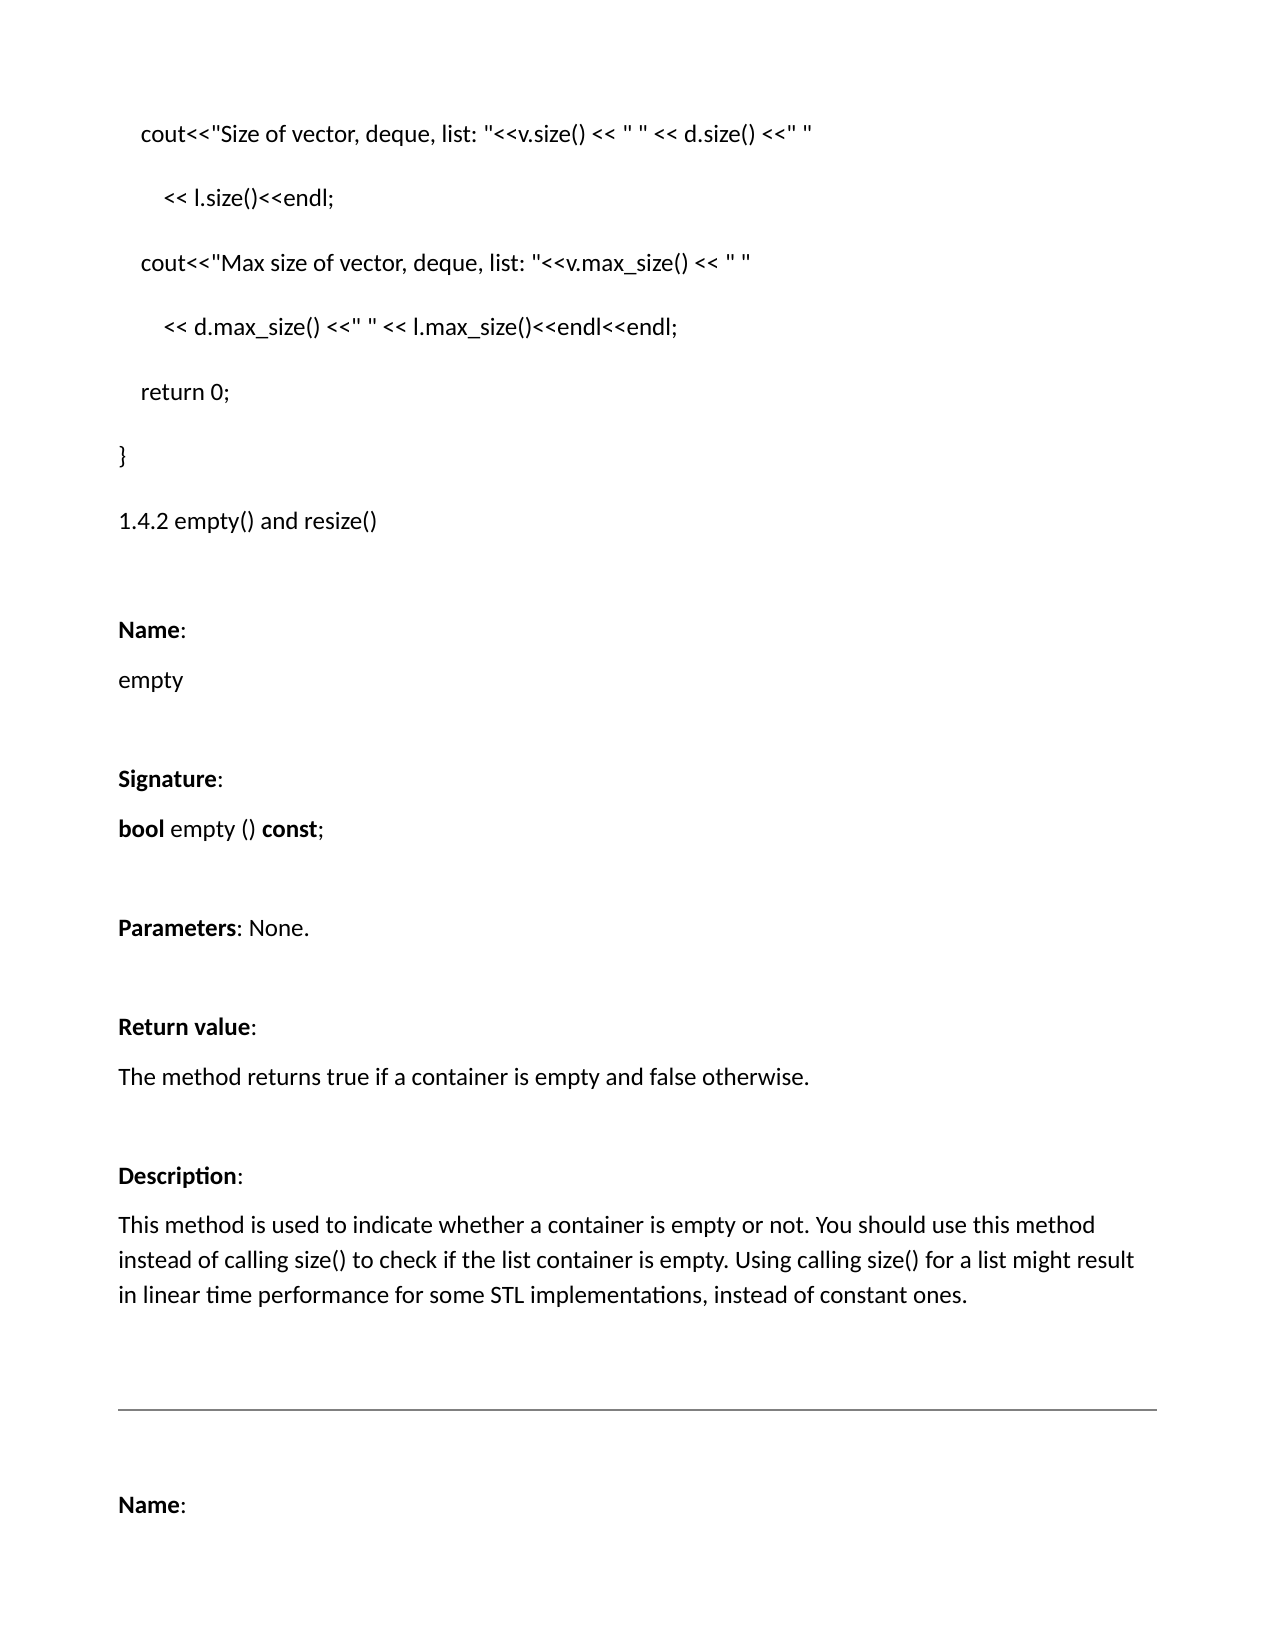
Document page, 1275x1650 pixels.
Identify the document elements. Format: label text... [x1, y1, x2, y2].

text cout<<"Size of vector, deque, list: "<<v.size() << " " << d.size() <<" " [118, 118, 1157, 149]
text Return value: [118, 1011, 1157, 1042]
text Name: [118, 1489, 1157, 1519]
text Name: [118, 614, 1157, 645]
text Description: [118, 1160, 1157, 1191]
text << l.size()<<endl; [118, 183, 1157, 213]
text } [118, 441, 1157, 471]
text << d.max_size() <<" " << l.max_size()<<endl<<endl; [118, 312, 1157, 342]
text return 0; [118, 376, 1157, 407]
text cout<<"Max size of vector, deque, list: "<<v.max_size() << " " [118, 247, 1157, 278]
text The method returns true if a container is empty and false otherwise. [118, 1061, 1157, 1091]
text 1.4.2 empty() and resize() [118, 505, 1157, 536]
text empty [118, 664, 1157, 695]
text This method is used to indicate whether a container is empty or not. You should use this method instead of calling size() to check if the list container is empty. Using calling size() for a list might result in linear time performance for some STL implementations, instead of constant ones. [118, 1209, 1157, 1310]
text bool empty () const; [118, 813, 1157, 843]
text Signature: [118, 763, 1157, 794]
text Parameters: None. [118, 912, 1157, 943]
